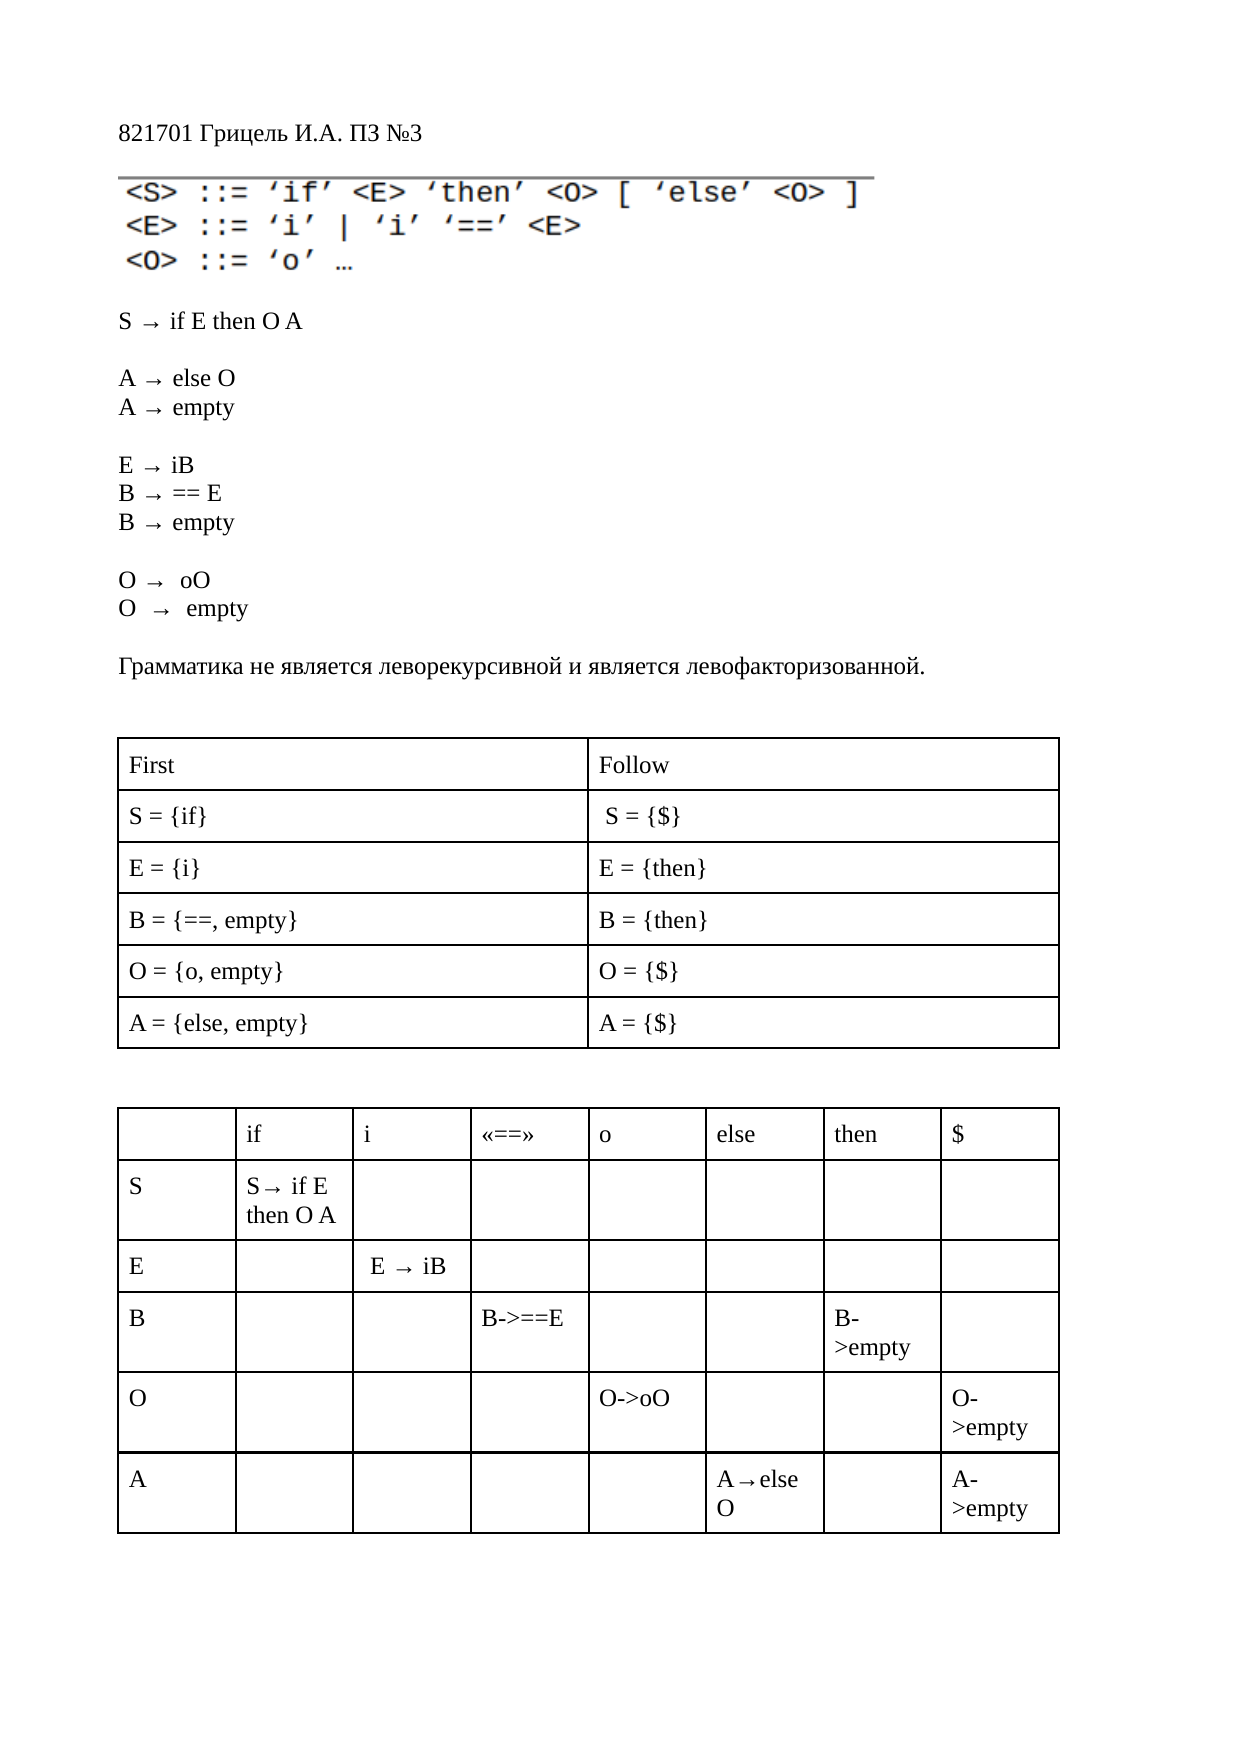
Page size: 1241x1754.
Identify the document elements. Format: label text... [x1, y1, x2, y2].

text A → else O [118, 363, 1122, 392]
table_cell [472, 1161, 588, 1239]
table_cell B = {==, empty} [119, 894, 587, 944]
table_cell [825, 1161, 940, 1239]
table_cell [707, 1161, 823, 1239]
table_cell [354, 1293, 470, 1371]
table_header «==» [472, 1109, 588, 1158]
table_cell B->==E [472, 1293, 588, 1371]
table_cell [825, 1454, 940, 1532]
table_cell [472, 1241, 588, 1291]
table_cell [237, 1373, 352, 1451]
table_cell E [119, 1241, 235, 1291]
table_cell [942, 1161, 1058, 1239]
table_cell [472, 1454, 588, 1532]
text Грамматика не является леворекурсивной и является левофакторизованной. [118, 651, 1122, 680]
table_cell [354, 1454, 470, 1532]
table_cell [825, 1241, 940, 1291]
table_cell [590, 1241, 705, 1291]
table_cell A→else O [707, 1454, 823, 1532]
table_cell [590, 1161, 705, 1239]
table_cell E = {i} [119, 843, 587, 892]
table_header else [707, 1109, 823, 1158]
table_cell E = {then} [589, 843, 1058, 892]
table_cell [354, 1373, 470, 1451]
table_cell S = {$} [589, 791, 1058, 841]
text 821701 Грицель И.А. ПЗ №3 [118, 118, 1122, 147]
text B → empty [118, 507, 1122, 536]
table_cell [707, 1241, 823, 1291]
table_cell [707, 1373, 823, 1451]
table_cell [825, 1373, 940, 1451]
table_cell O [119, 1373, 235, 1451]
table_cell S→ if E then O A [237, 1161, 352, 1239]
table_header then [825, 1109, 940, 1158]
table_cell [707, 1293, 823, 1371]
table_cell A->empty [942, 1454, 1058, 1532]
table_cell [472, 1373, 588, 1451]
table_cell E → iB [354, 1241, 470, 1291]
table_cell S = {if} [119, 791, 587, 841]
table_cell B [119, 1293, 235, 1371]
text A → empty [118, 392, 1122, 421]
table_header [119, 1109, 235, 1158]
text E → iB [118, 450, 1122, 478]
table_cell O->empty [942, 1373, 1058, 1451]
table_cell A = {else, empty} [119, 998, 587, 1047]
table_cell S [119, 1161, 235, 1239]
table_cell [237, 1454, 352, 1532]
table_header Follow [589, 739, 1058, 789]
table_cell O = {$} [589, 946, 1058, 996]
text B → == E [118, 478, 1122, 507]
table_cell O = {o, empty} [119, 946, 587, 996]
text O → empty [118, 593, 1122, 622]
table_header o [590, 1109, 705, 1158]
table_cell [237, 1241, 352, 1291]
table_header First [119, 739, 587, 789]
table_cell [590, 1454, 705, 1532]
table_cell [942, 1241, 1058, 1291]
table_cell [942, 1293, 1058, 1371]
table_cell [354, 1161, 470, 1239]
text S → if E then O A [118, 306, 1122, 335]
table_cell A [119, 1454, 235, 1532]
table_cell O->oO [590, 1373, 705, 1451]
text O → oO [118, 565, 1122, 593]
table_header $ [942, 1109, 1058, 1158]
table_header if [237, 1109, 352, 1158]
table_cell [237, 1293, 352, 1371]
table_header i [354, 1109, 470, 1158]
table_cell [590, 1293, 705, 1371]
table_cell B = {then} [589, 894, 1058, 944]
table_cell B->empty [825, 1293, 940, 1371]
table_cell A = {$} [589, 998, 1058, 1047]
